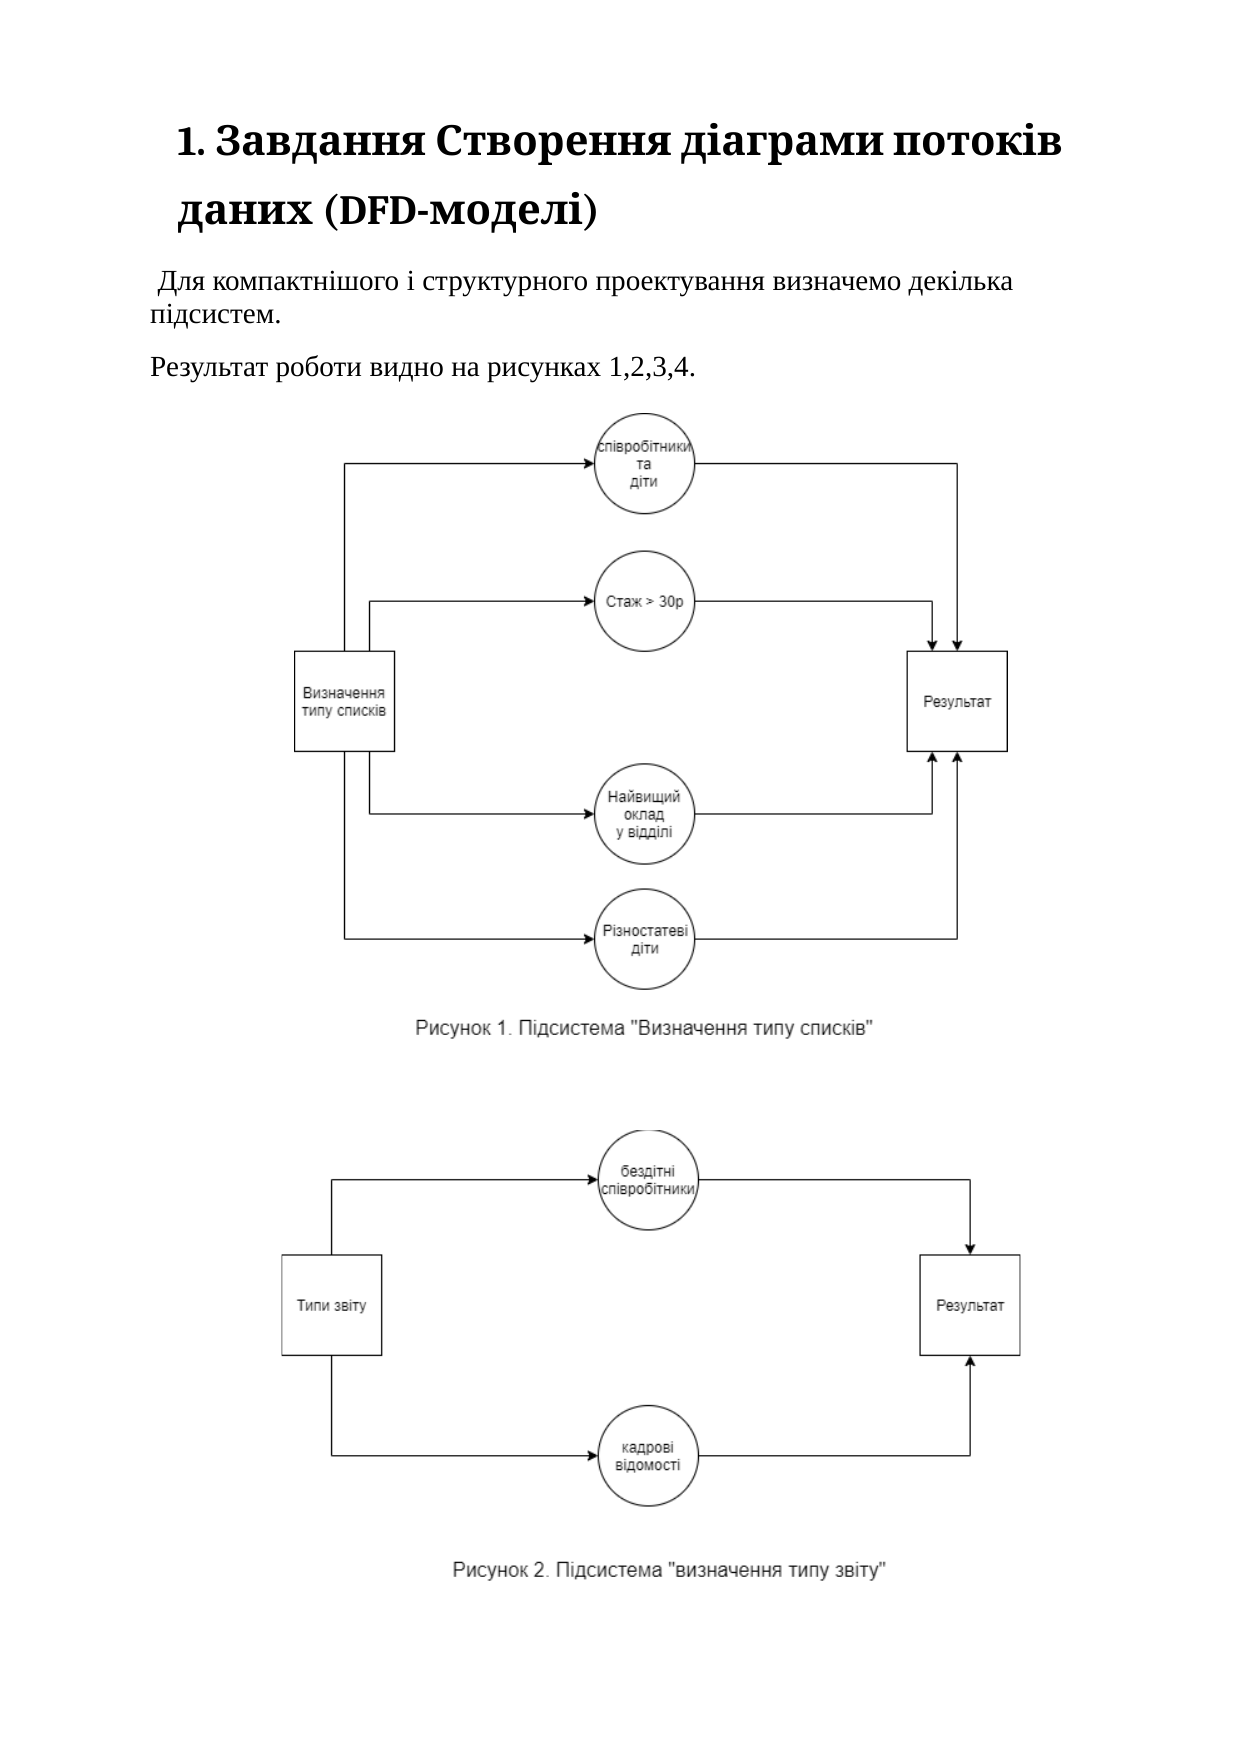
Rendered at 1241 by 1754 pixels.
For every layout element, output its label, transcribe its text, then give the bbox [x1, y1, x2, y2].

text Для компактнішого і структурного проектування визначемо декілька підсистем. [150, 263, 1152, 330]
text Результат роботи видно на рисунках 1,2,3,4. [150, 349, 1152, 383]
text 1. Завдання Створення діаграми потоків даних (DFD-моделі) [177, 118, 1069, 235]
picture [281, 1130, 1021, 1582]
picture [294, 413, 1008, 1040]
